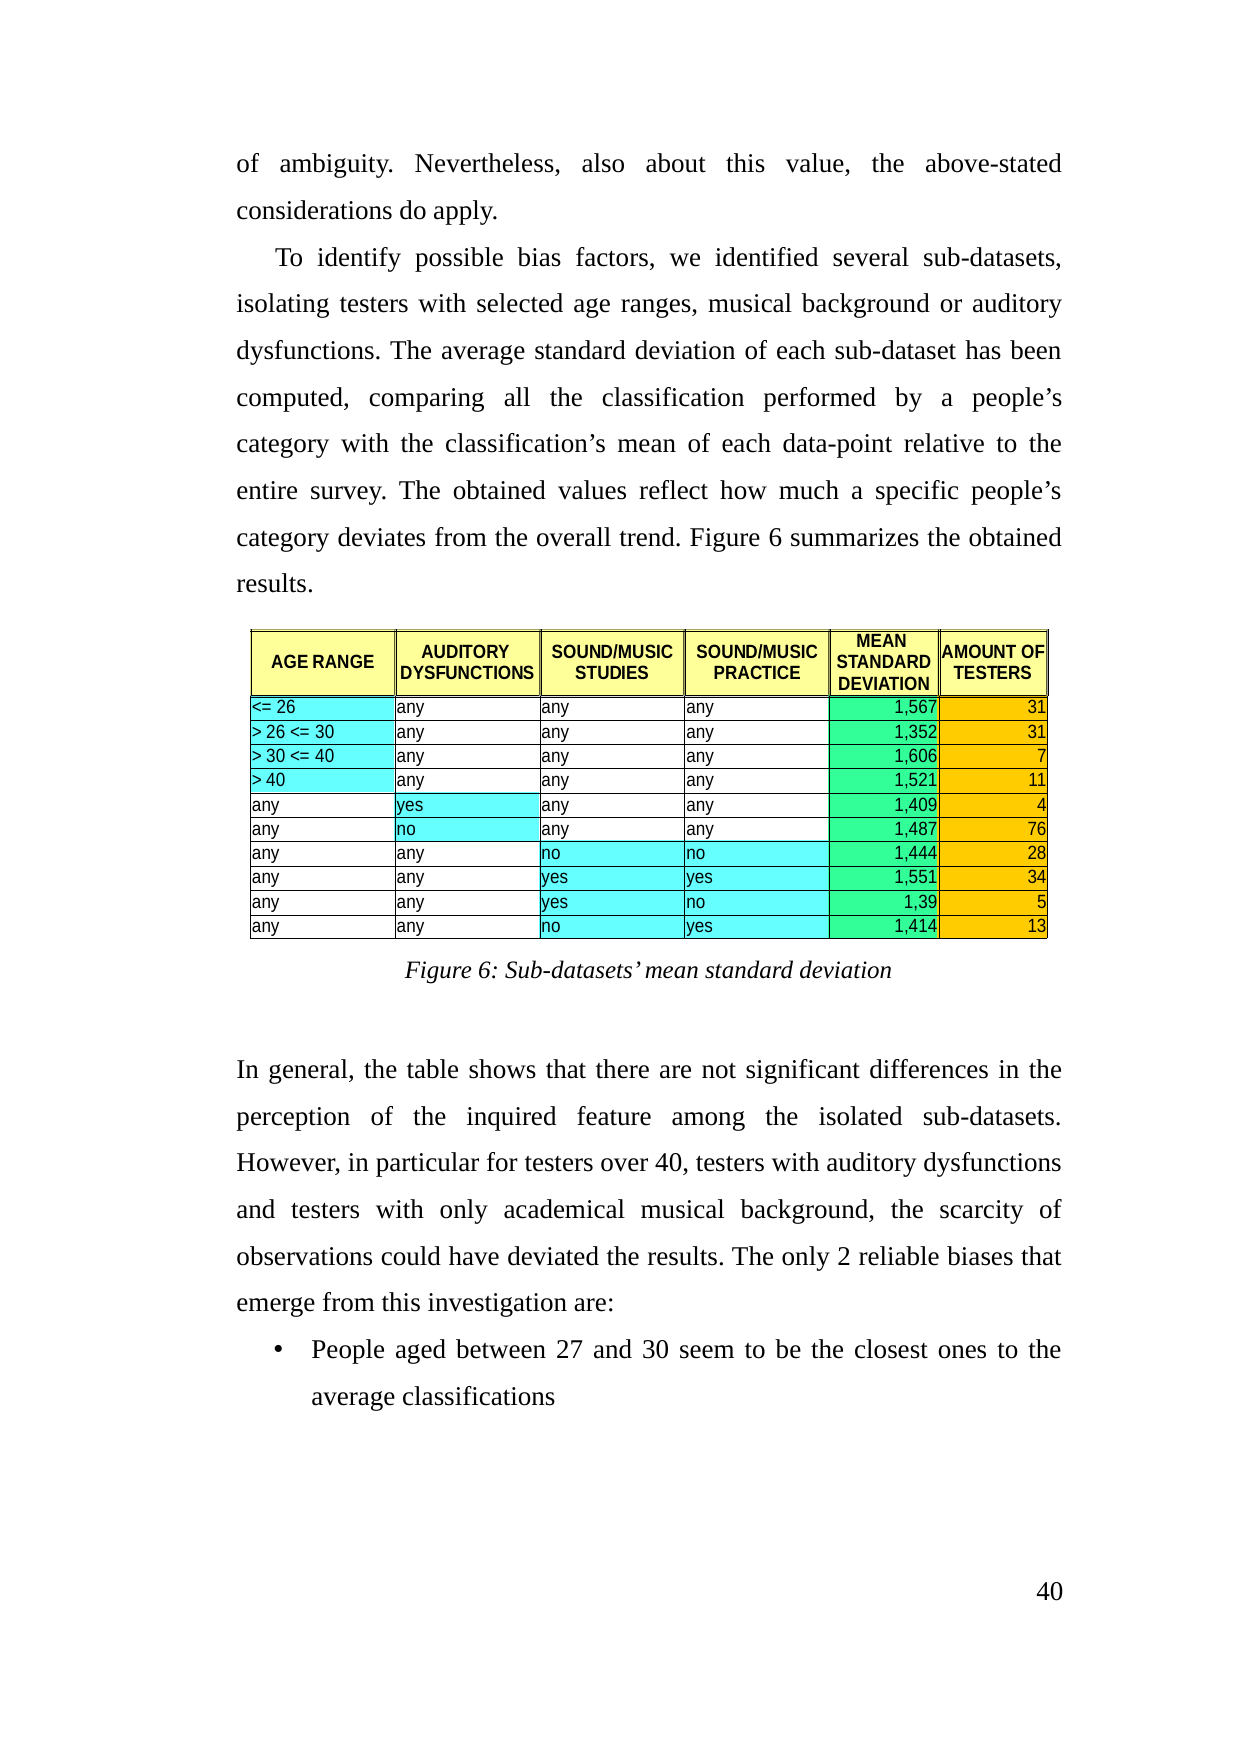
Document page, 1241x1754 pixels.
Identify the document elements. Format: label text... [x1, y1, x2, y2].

text To identify possible bias factors, we identified several sub-datasets, isolating testers with selected age ranges, musical background or auditory dysfunctions. The average standard deviation of each sub-dataset has been computed, comparing all the classification performed by a people’s category with the classification’s mean of each data-point relative to the entire survey. The obtained values reflect how much a specific people’s category deviates from the overall trend. Figure 6 summarizes the obtained results. [236, 241, 1063, 599]
text Figure 6: Sub-datasets’ mean standard deviation [243, 642, 1056, 984]
text In general, the table shows that there are not significant differences in the perception of the inquired feature among the isolated sub-datasets. However, in particular for testers over 40, testers with auditory dysfunctions and testers with only academical musical background, the scarcity of observations could have deviated the results. The only 2 reliable biases that emerge from this investigation are: [236, 1053, 1063, 1317]
list People aged between 27 and 30 seem to be the closest ones to the average classifications [274, 1333, 1063, 1411]
text of ambiguity. Nevertheless, also about this value, the above-stated considerations do apply. [236, 148, 1063, 225]
